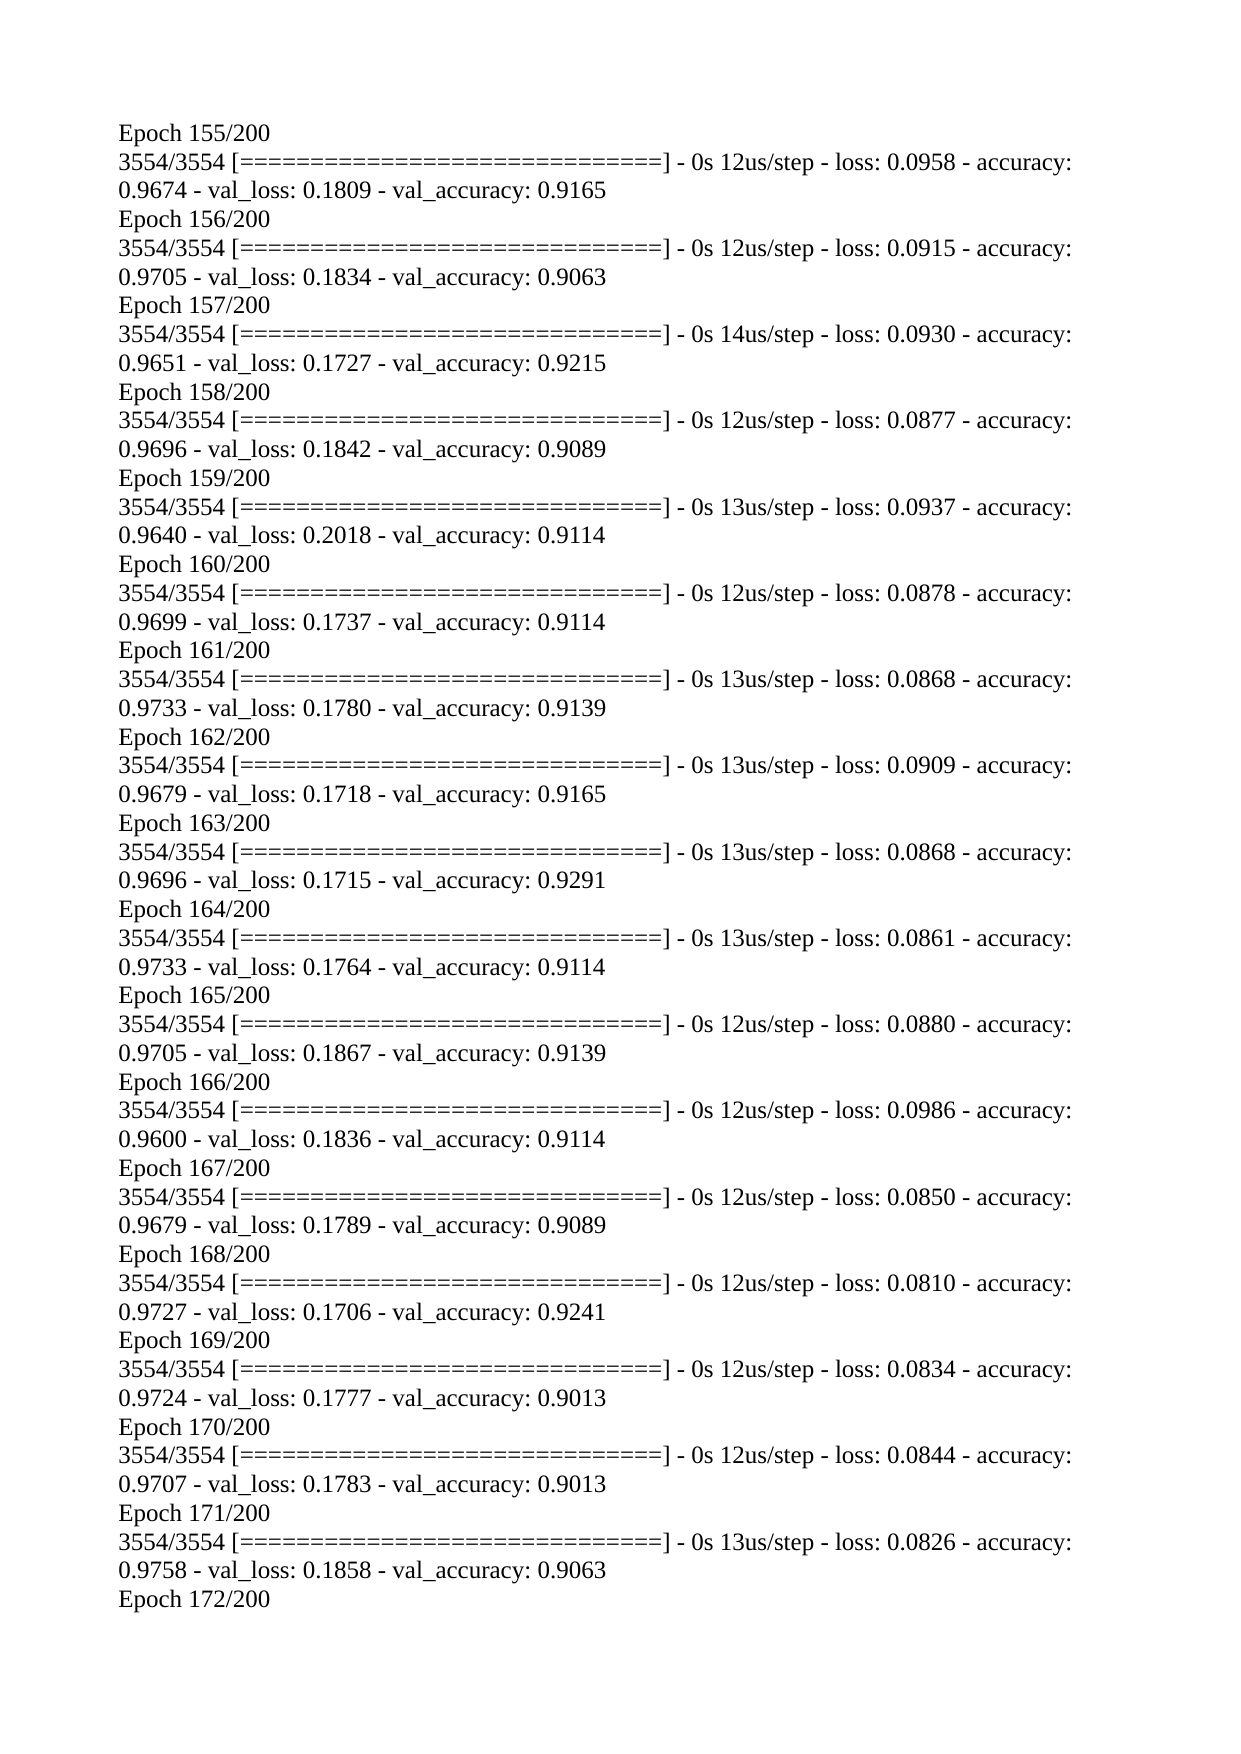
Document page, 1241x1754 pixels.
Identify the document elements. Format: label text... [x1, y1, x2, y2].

text 3554/3554 [==============================] - 0s 12us/step - loss: 0.0834 - accuracy: 0.9724 - val_loss: 0.1777 - val_accuracy: 0.9013 [118, 1354, 1122, 1412]
text 3554/3554 [==============================] - 0s 13us/step - loss: 0.0868 - accuracy: 0.9696 - val_loss: 0.1715 - val_accuracy: 0.9291 [118, 837, 1122, 894]
text Epoch 170/200 [118, 1412, 1122, 1441]
text 3554/3554 [==============================] - 0s 12us/step - loss: 0.0880 - accuracy: 0.9705 - val_loss: 0.1867 - val_accuracy: 0.9139 [118, 1009, 1122, 1067]
text Epoch 162/200 [118, 722, 1122, 751]
text 3554/3554 [==============================] - 0s 13us/step - loss: 0.0826 - accuracy: 0.9758 - val_loss: 0.1858 - val_accuracy: 0.9063 [118, 1527, 1122, 1584]
text 3554/3554 [==============================] - 0s 13us/step - loss: 0.0937 - accuracy: 0.9640 - val_loss: 0.2018 - val_accuracy: 0.9114 [118, 492, 1122, 549]
text Epoch 163/200 [118, 808, 1122, 837]
text 3554/3554 [==============================] - 0s 12us/step - loss: 0.0878 - accuracy: 0.9699 - val_loss: 0.1737 - val_accuracy: 0.9114 [118, 578, 1122, 636]
text Epoch 171/200 [118, 1498, 1122, 1527]
text Epoch 158/200 [118, 377, 1122, 406]
text 3554/3554 [==============================] - 0s 12us/step - loss: 0.0844 - accuracy: 0.9707 - val_loss: 0.1783 - val_accuracy: 0.9013 [118, 1441, 1122, 1498]
text 3554/3554 [==============================] - 0s 12us/step - loss: 0.0850 - accuracy: 0.9679 - val_loss: 0.1789 - val_accuracy: 0.9089 [118, 1182, 1122, 1239]
text 3554/3554 [==============================] - 0s 14us/step - loss: 0.0930 - accuracy: 0.9651 - val_loss: 0.1727 - val_accuracy: 0.9215 [118, 319, 1122, 377]
text Epoch 166/200 [118, 1067, 1122, 1096]
text Epoch 160/200 [118, 549, 1122, 578]
text 3554/3554 [==============================] - 0s 12us/step - loss: 0.0810 - accuracy: 0.9727 - val_loss: 0.1706 - val_accuracy: 0.9241 [118, 1268, 1122, 1326]
text Epoch 157/200 [118, 291, 1122, 319]
text 3554/3554 [==============================] - 0s 13us/step - loss: 0.0868 - accuracy: 0.9733 - val_loss: 0.1780 - val_accuracy: 0.9139 [118, 664, 1122, 722]
text Epoch 159/200 [118, 463, 1122, 492]
text Epoch 156/200 [118, 204, 1122, 233]
text Epoch 161/200 [118, 636, 1122, 664]
text Epoch 165/200 [118, 981, 1122, 1009]
text 3554/3554 [==============================] - 0s 12us/step - loss: 0.0958 - accuracy: 0.9674 - val_loss: 0.1809 - val_accuracy: 0.9165 [118, 147, 1122, 204]
text 3554/3554 [==============================] - 0s 12us/step - loss: 0.0986 - accuracy: 0.9600 - val_loss: 0.1836 - val_accuracy: 0.9114 [118, 1096, 1122, 1153]
text Epoch 169/200 [118, 1326, 1122, 1354]
text Epoch 164/200 [118, 894, 1122, 923]
text 3554/3554 [==============================] - 0s 13us/step - loss: 0.0909 - accuracy: 0.9679 - val_loss: 0.1718 - val_accuracy: 0.9165 [118, 751, 1122, 808]
text 3554/3554 [==============================] - 0s 13us/step - loss: 0.0861 - accuracy: 0.9733 - val_loss: 0.1764 - val_accuracy: 0.9114 [118, 923, 1122, 981]
text Epoch 172/200 [118, 1584, 1122, 1613]
text Epoch 167/200 [118, 1153, 1122, 1182]
text 3554/3554 [==============================] - 0s 12us/step - loss: 0.0915 - accuracy: 0.9705 - val_loss: 0.1834 - val_accuracy: 0.9063 [118, 233, 1122, 291]
text Epoch 168/200 [118, 1239, 1122, 1268]
text Epoch 155/200 [118, 118, 1122, 147]
text 3554/3554 [==============================] - 0s 12us/step - loss: 0.0877 - accuracy: 0.9696 - val_loss: 0.1842 - val_accuracy: 0.9089 [118, 406, 1122, 463]
